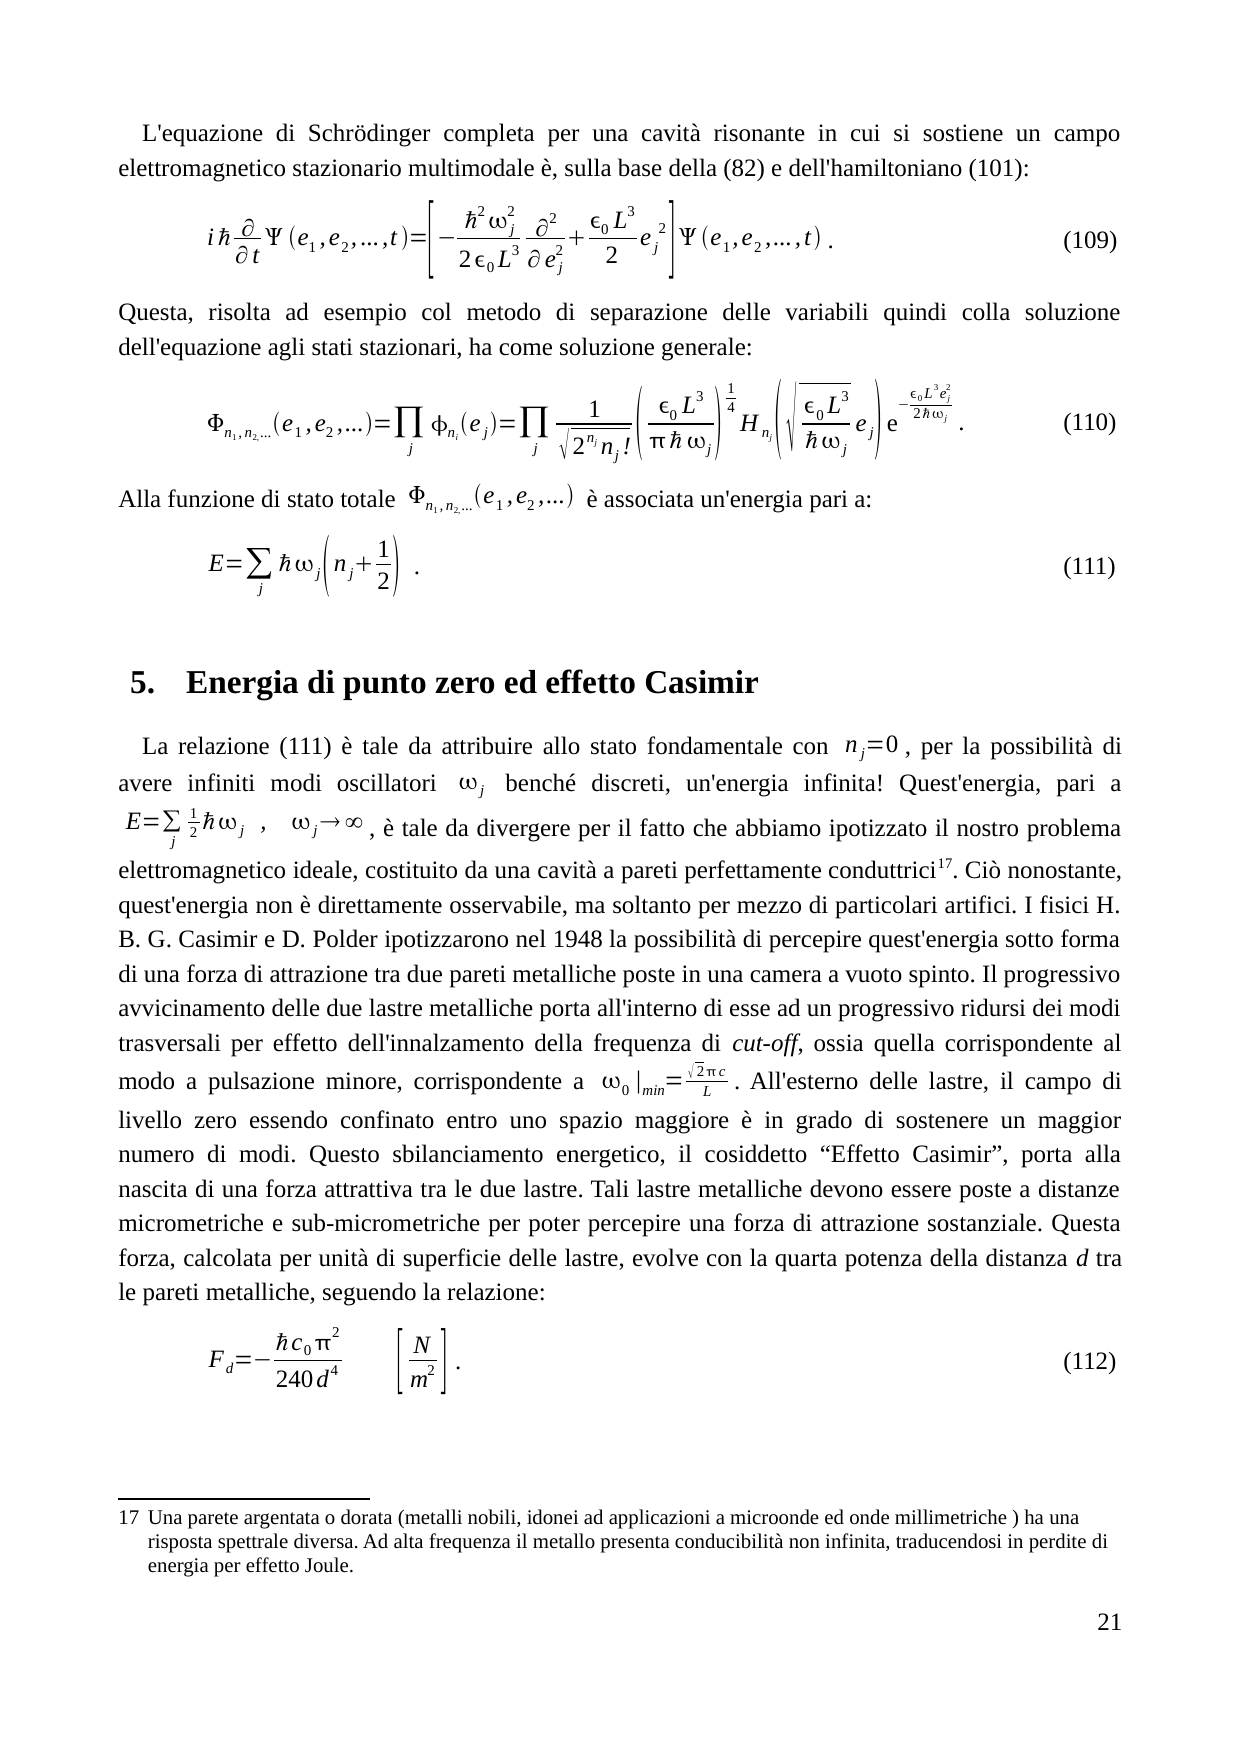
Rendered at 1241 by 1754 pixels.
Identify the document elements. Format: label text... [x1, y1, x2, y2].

text . (111) [177, 533, 1122, 598]
text . (110) [177, 378, 1122, 464]
text Alla funzione di stato totale è associata un'energia pari a: [118, 482, 1122, 515]
text La relazione (111) è tale da attribuire allo stato fondamentale con , per la possibilità di avere infiniti modi oscillatori benché discreti, un'energia infinita! Quest'energia, pari a , è tale da divergere per il fatto che abbiamo ipotizzato il nostro problema elettromagnetico ideale, costituito da una cavità a pareti perfettamente conduttrici. Ciò nonostante, quest'energia non è direttamente osservabile, ma soltanto per mezzo di particolari artifici. I fisici H. B. G. Casimir e D. Polder ipotizzarono nel 1948 la possibilità di percepire quest'energia sotto forma di una forza di attrazione tra due pareti metalliche poste in una camera a vuoto spinto. Il progressivo avvicinamento delle due lastre metalliche porta all'interno di esse ad un progressivo ridursi dei modi trasversali per effetto dell'innalzamento della frequenza di cut-off, ossia quella corrispondente al modo a pulsazione minore, corrispondente a . All'esterno delle lastre, il campo di livello zero essendo confinato entro uno spazio maggiore è in grado di sostenere un maggior numero di modi. Questo sbilanciamento energetico, il cosiddetto “Effetto Casimir”, porta alla nascita di una forza attrattiva tra le due lastre. Tali lastre metalliche devono essere poste a distanze micrometriche e sub-micrometriche per poter percepire una forza di attrazione sostanziale. Questa forza, calcolata per unità di superficie delle lastre, evolve con la quarta potenza della distanza d tra le pareti metalliche, seguendo la relazione: [118, 730, 1122, 1306]
text L'equazione di Schrödinger completa per una cavità risonante in cui si sostiene un campo elettromagnetico stazionario multimodale è, sulla base della (82) e dell'hamiltoniano (101): [118, 118, 1122, 181]
subtitle Energia di punto zero ed effetto Casimir [130, 662, 1122, 701]
text . (109) [177, 199, 1122, 280]
text Una parete argentata o dorata (metalli nobili, idonei ad applicazioni a microonde ed onde millimetriche ) ha una risposta spettrale diversa. Ad alta frequenza il metallo presenta conducibilità non infinita, traducendosi in perdite di energia per effetto Joule. [118, 1505, 1122, 1577]
text . (112) [177, 1324, 1122, 1397]
text Questa, risolta ad esempio col metodo di separazione delle variabili quindi colla soluzione dell'equazione agli stati stazionari, ha come soluzione generale: [118, 297, 1122, 360]
